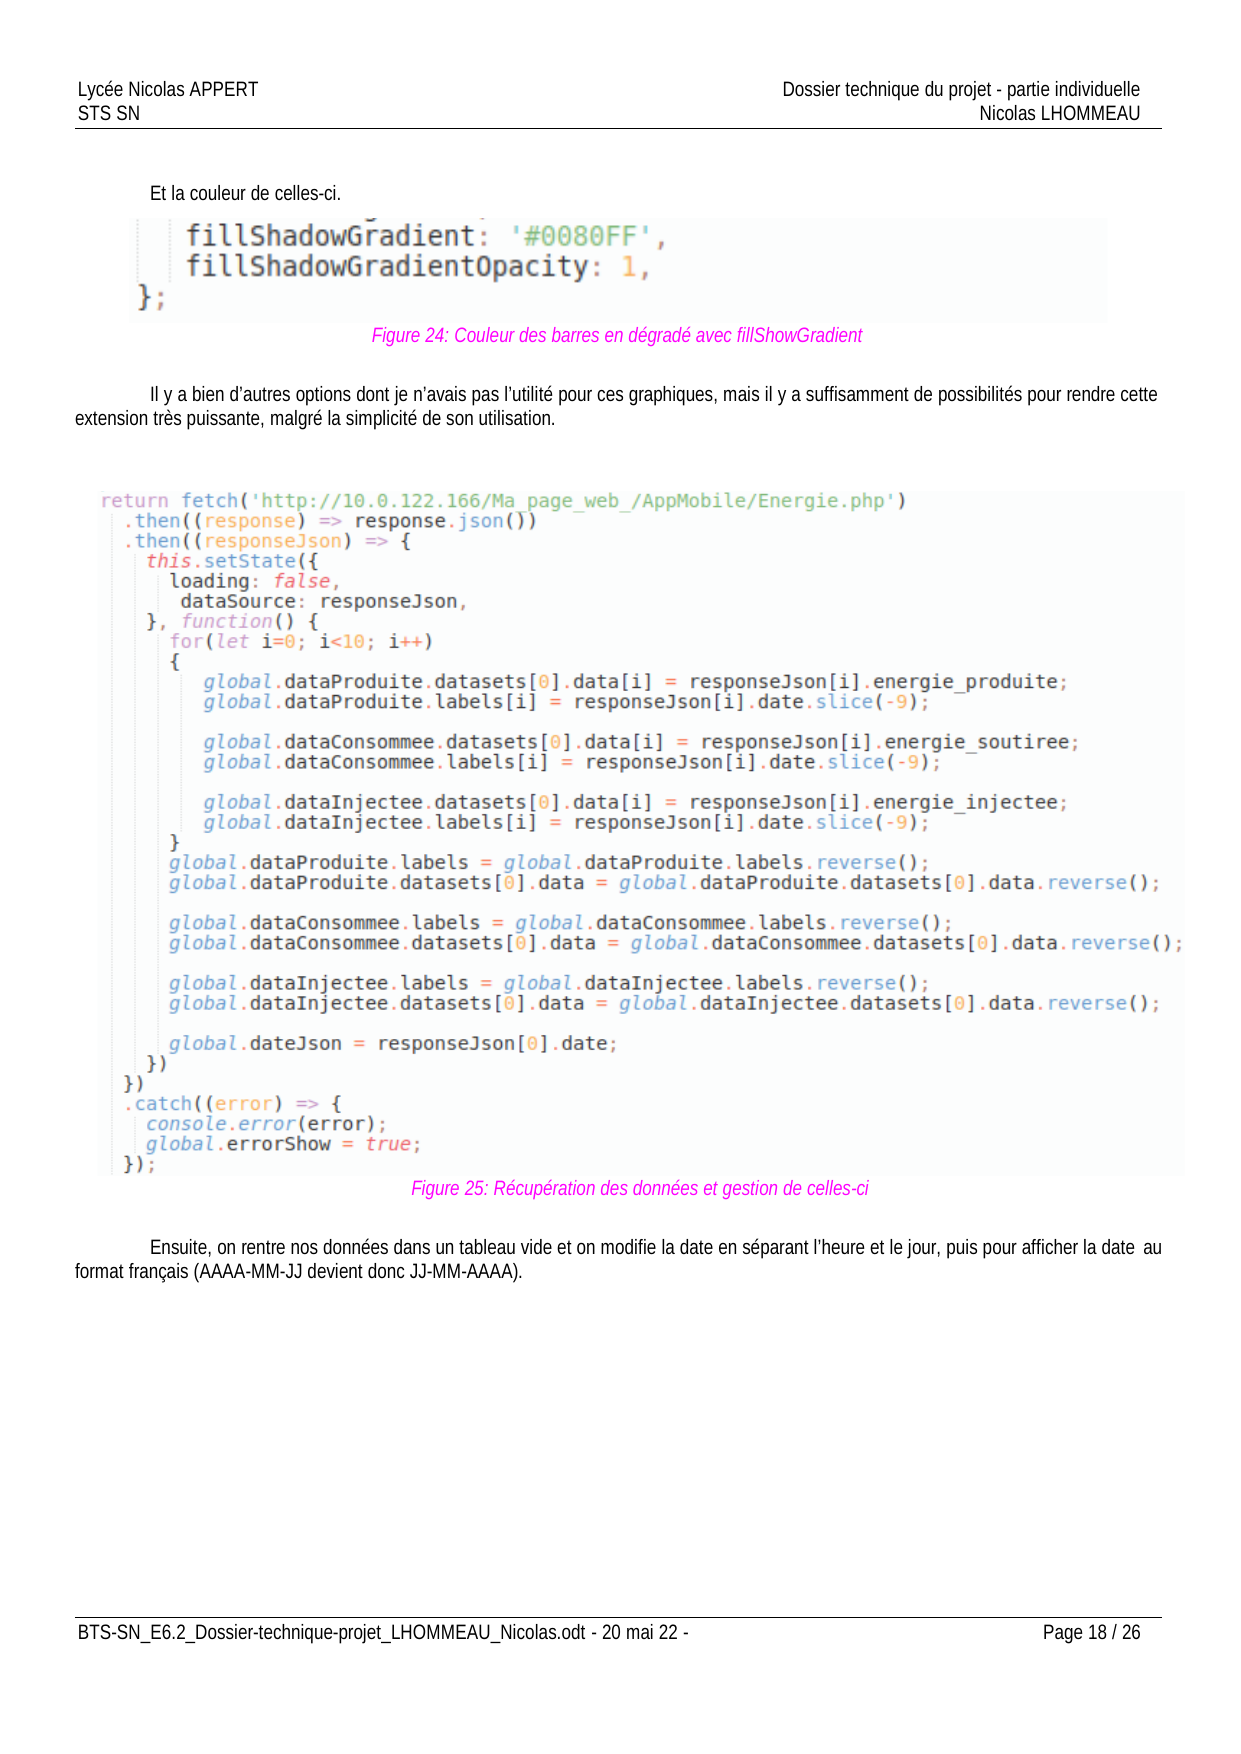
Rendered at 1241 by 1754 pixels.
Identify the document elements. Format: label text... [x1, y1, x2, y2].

text Figure 25: Récupération des données et gestion de celles-ci [85, 491, 1197, 1199]
text Il y a bien d’autres options dont je n’avais pas l’utilité pour ces graphiques, mais il y a suffisamment de possibilités pour rendre cette extension très puissante, malgré la simplicité de son utilisation. [75, 382, 1162, 430]
text Figure 24: Couleur des barres en dégradé avec fillShowGradient [129, 323, 1107, 347]
text Et la couleur de celles-ci. [75, 181, 1162, 205]
picture [129, 218, 1108, 323]
picture [97, 491, 1185, 1176]
text Ensuite, on rentre nos données dans un tableau vide et on modifie la date en séparant l’heure et le jour, puis pour afficher la date au format français (AAAA-MM-JJ devient donc JJ-MM-AAAA). [75, 1235, 1162, 1283]
